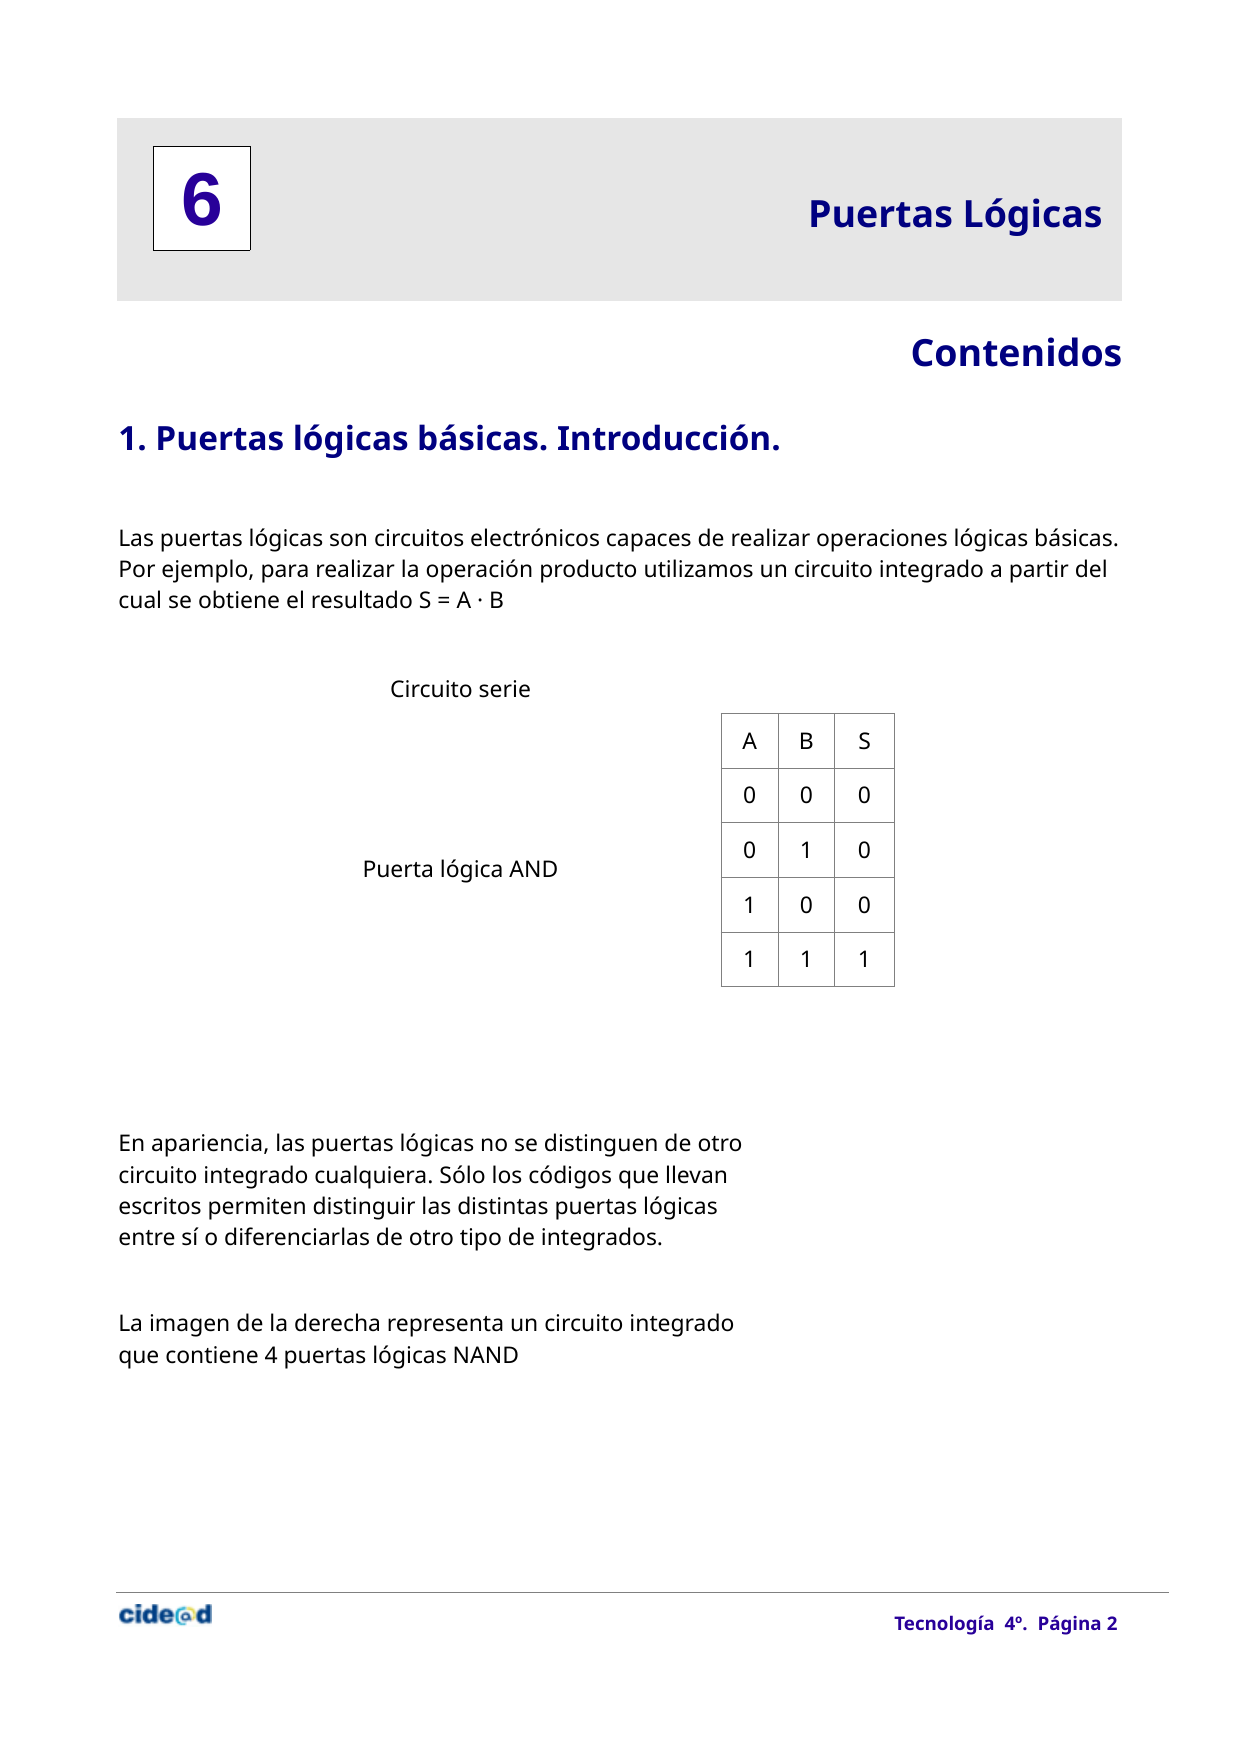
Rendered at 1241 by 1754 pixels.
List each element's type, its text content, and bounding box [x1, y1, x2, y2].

table_cell 1 [835, 933, 894, 986]
table_header Circuito serie Puerta lógica AND [244, 664, 683, 1035]
table_header B [779, 714, 834, 768]
table_header S [835, 714, 894, 768]
table_cell 1 [779, 823, 834, 877]
table_cell 0 [835, 823, 894, 877]
table_header A [722, 714, 778, 768]
table_cell 1 [722, 878, 778, 932]
table_cell 0 [835, 769, 894, 822]
table_cell 0 [722, 823, 778, 877]
table_cell 0 [835, 878, 894, 932]
text Las puertas lógicas son circuitos electrónicos capaces de realizar operaciones lógicas básicas. Por ejemplo, para realizar la operación producto utilizamos un circuito integrado a partir del cual se obtiene el resultado S = A · B [118, 521, 1122, 615]
subtitle 1. Puertas lógicas básicas. Introducción. [118, 414, 1122, 460]
text La imagen de la derecha representa un circuito integrado que contiene 4 puertas lógicas NAND [118, 1307, 1122, 1432]
table_cell 1 [722, 933, 778, 986]
table_cell 0 [779, 878, 834, 932]
table_header [683, 664, 933, 1035]
text En apariencia, las puertas lógicas no se distinguen de otro circuito integrado cualquiera. Sólo los códigos que llevan escritos permiten distinguir las distintas puertas lógicas entre sí o diferenciarlas de otro tipo de integrados. [118, 1127, 1122, 1252]
title Contenidos [118, 326, 1122, 377]
table_cell 0 [722, 769, 778, 822]
table_cell 1 [779, 933, 834, 986]
table_cell 0 [779, 769, 834, 822]
picture [118, 1604, 212, 1627]
